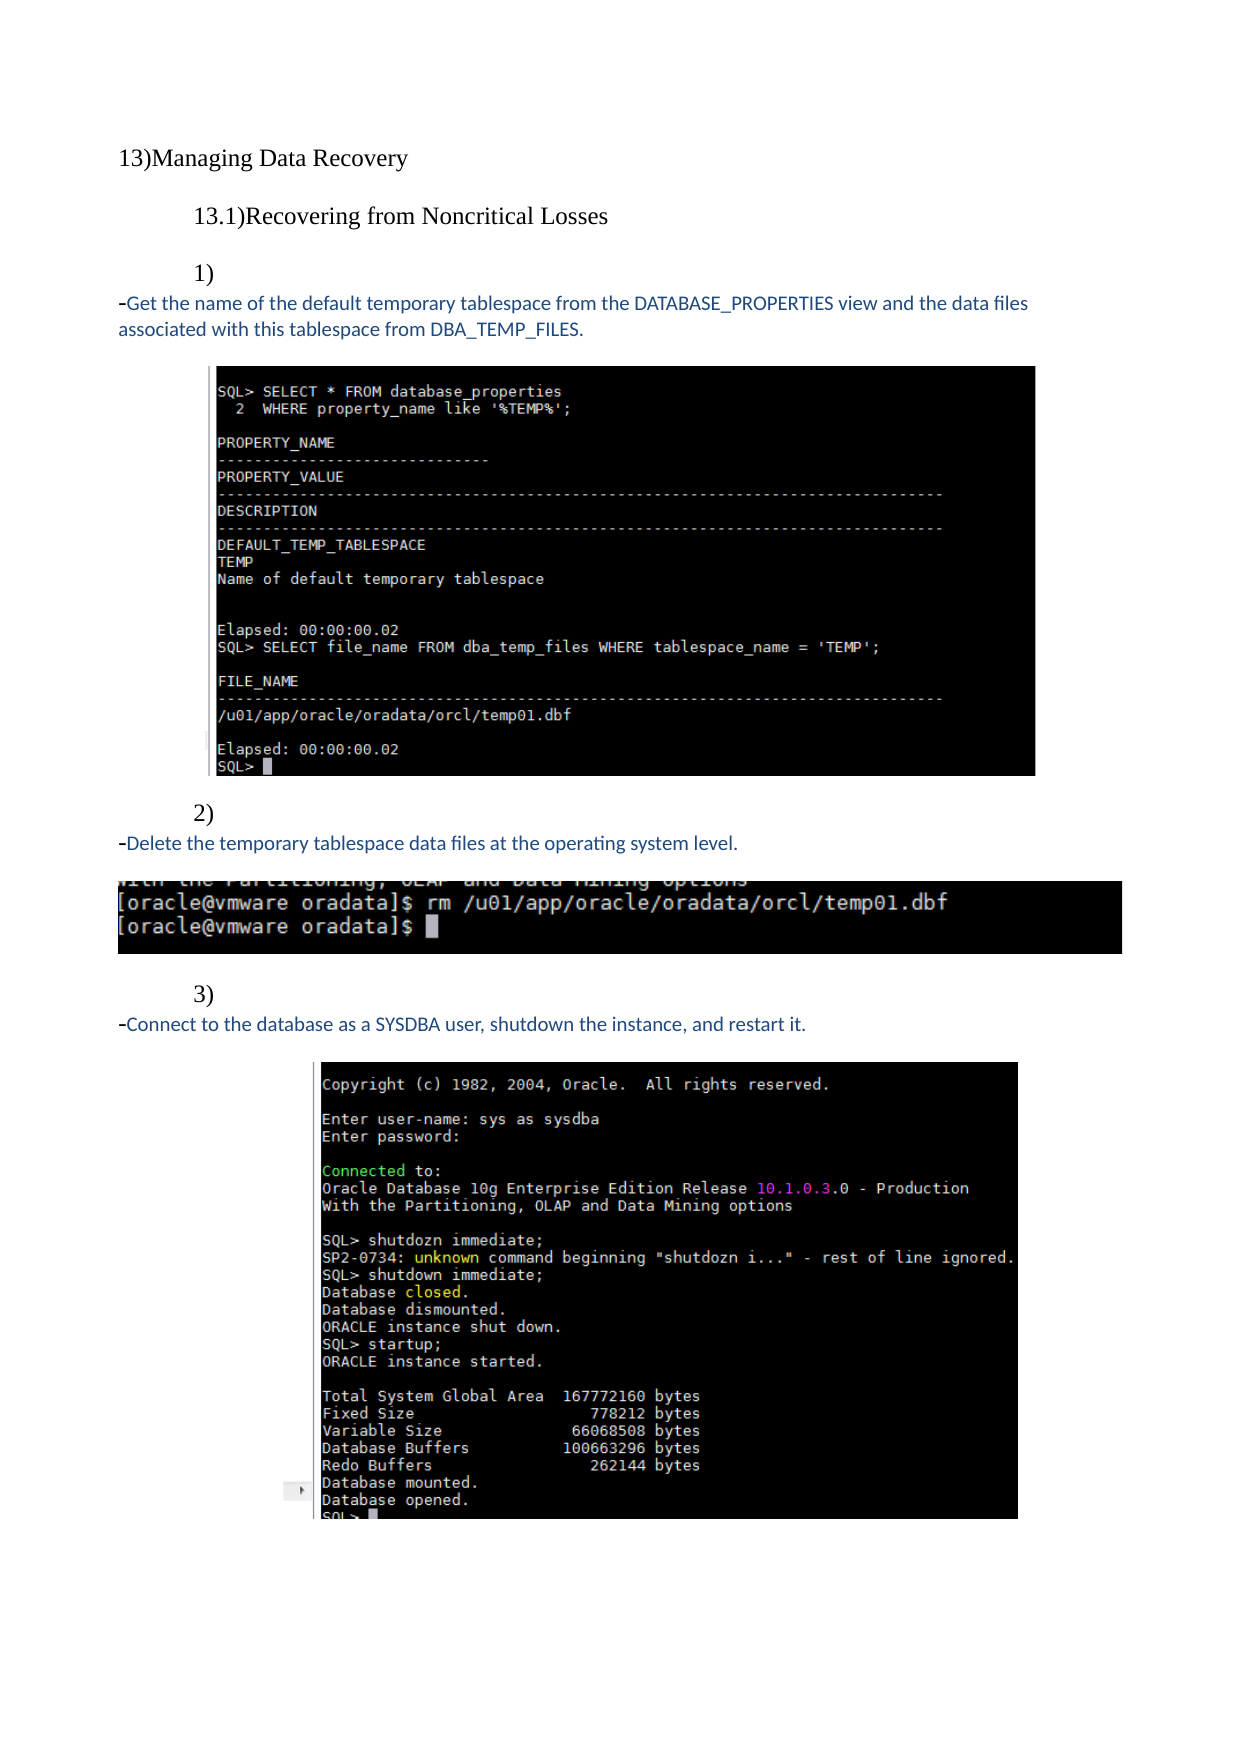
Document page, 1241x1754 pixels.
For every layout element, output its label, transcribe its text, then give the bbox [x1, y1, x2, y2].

text 3) [118, 979, 1122, 1008]
text -Delete the temporary tablespace data files at the operating system level. [118, 827, 1122, 856]
text associated with this tablespace from DBA_TEMP_FILES. [118, 316, 1122, 341]
picture [118, 881, 1123, 954]
text -Connect to the database as a SYSDBA user, shutdown the instance, and restart it. [118, 1008, 1122, 1037]
text 2) [118, 769, 1122, 827]
picture [205, 366, 1036, 776]
text -Get the name of the default temporary tablespace from the DATABASE_PROPERTIES view and the data files [118, 287, 1122, 316]
picture [283, 1062, 1018, 1519]
text 13.1)Recovering from Noncritical Losses [118, 201, 1122, 230]
text 1) [118, 258, 1122, 287]
text 13)Managing Data Recovery [118, 143, 1122, 172]
